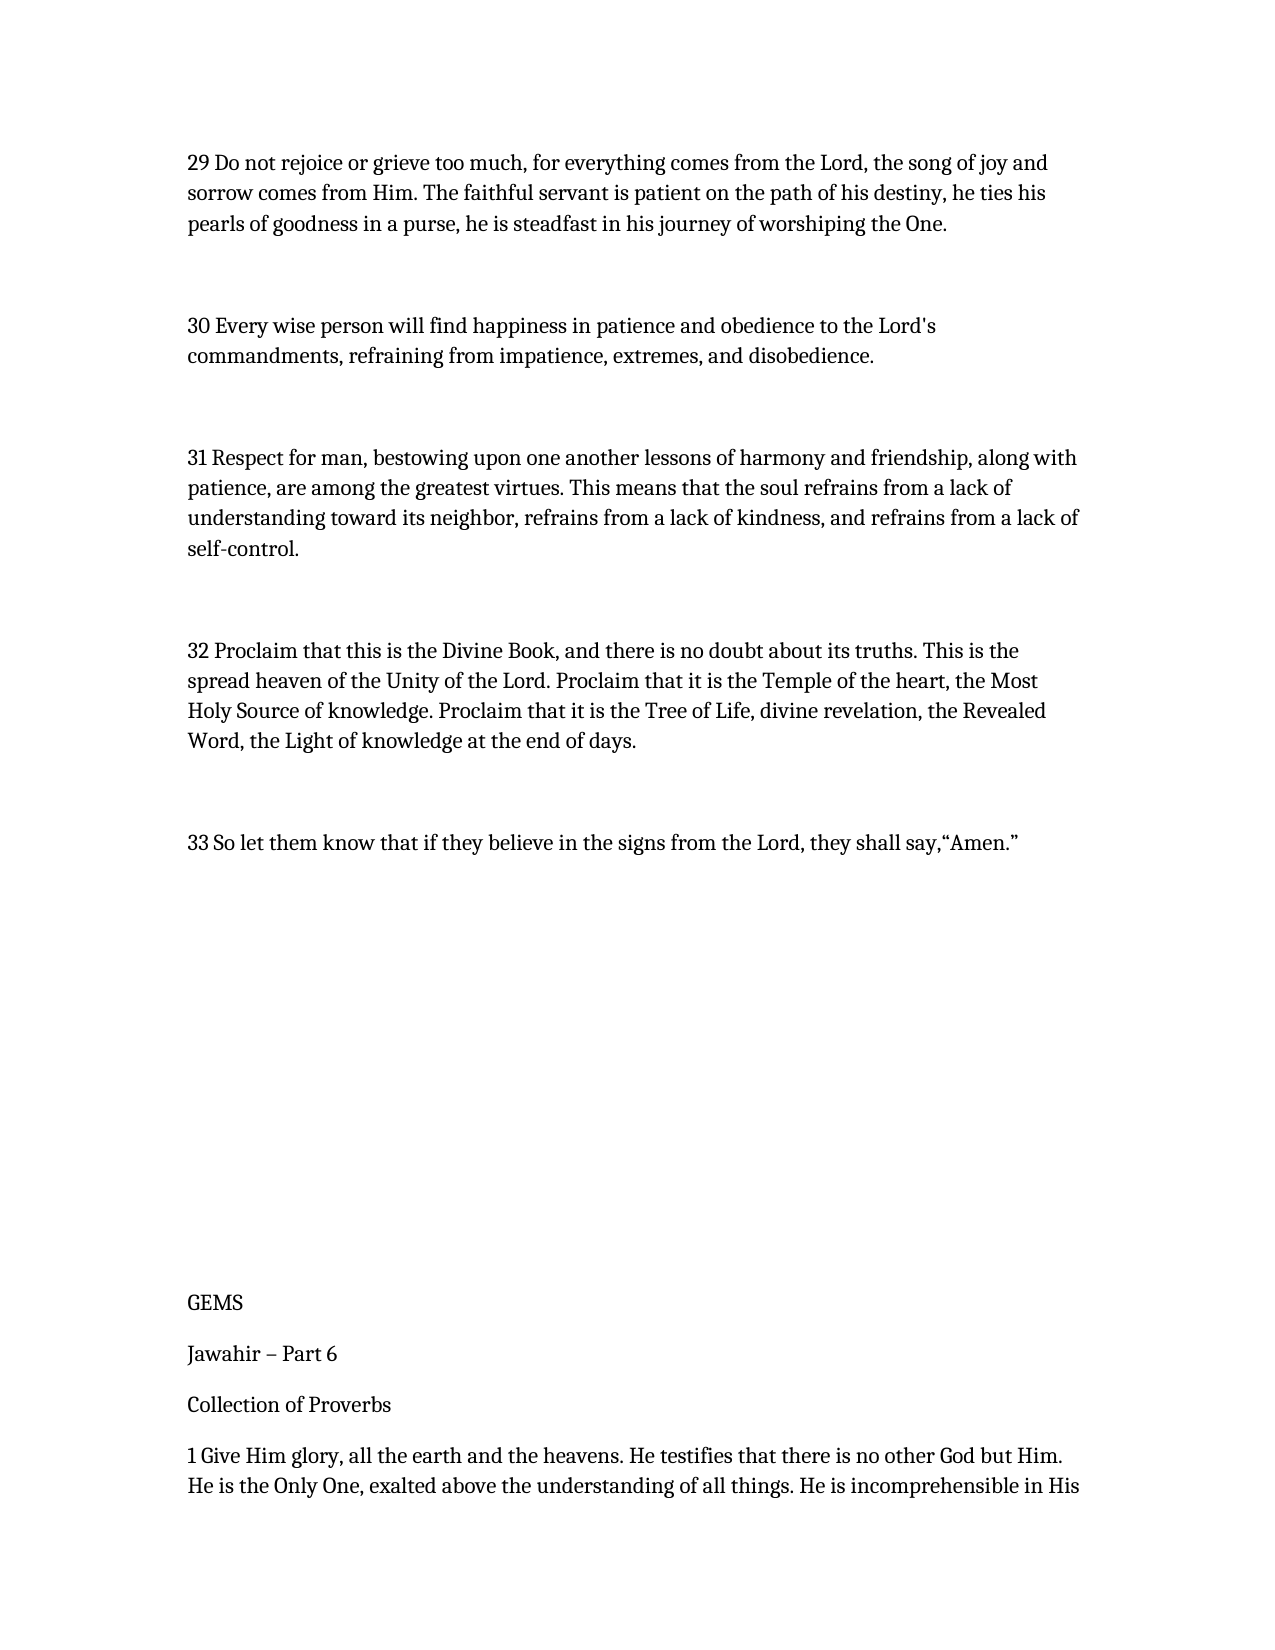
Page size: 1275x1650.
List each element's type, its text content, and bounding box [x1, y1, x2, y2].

text GEMS [187, 1289, 1087, 1316]
text 31 Respect for man, bestowing upon one another lessons of harmony and friendship, along with patience, are among the greatest virtues. This means that the soul refrains from a lack of understanding toward its neighbor, refrains from a lack of kindness, and refrains from a lack of self-control. [187, 445, 1087, 562]
text 32 Proclaim that this is the Divine Book, and there is no doubt about its truths. This is the spread heaven of the Unity of the Lord. Proclaim that it is the Temple of the heart, the Most Holy Source of knowledge. Proclaim that it is the Tree of Life, divine revelation, the Revealed Word, the Light of knowledge at the end of days. [187, 637, 1087, 754]
text 33 So let them know that if they believe in the signs from the Lord, they shall say,“Amen.” [187, 830, 1087, 857]
text Jawahir – Part 6 [187, 1341, 1087, 1367]
text 30 Every wise person will find happiness in patience and obedience to the Lord's commandments, refraining from impatience, extremes, and disobedience. [187, 312, 1087, 369]
text Collection of Proverbs [187, 1392, 1087, 1418]
text 1 Give Him glory, all the earth and the heavens. He testifies that there is no other God but Him. He is the Only One, exalted above the understanding of all things. He is incomprehensible in His [187, 1443, 1087, 1499]
text 29 Do not rejoice or grieve too much, for everything comes from the Lord, the song of joy and sorrow comes from Him. The faithful servant is patient on the path of his destiny, he ties his pearls of goodness in a purse, he is steadfast in his journey of worshiping the One. [187, 150, 1087, 237]
